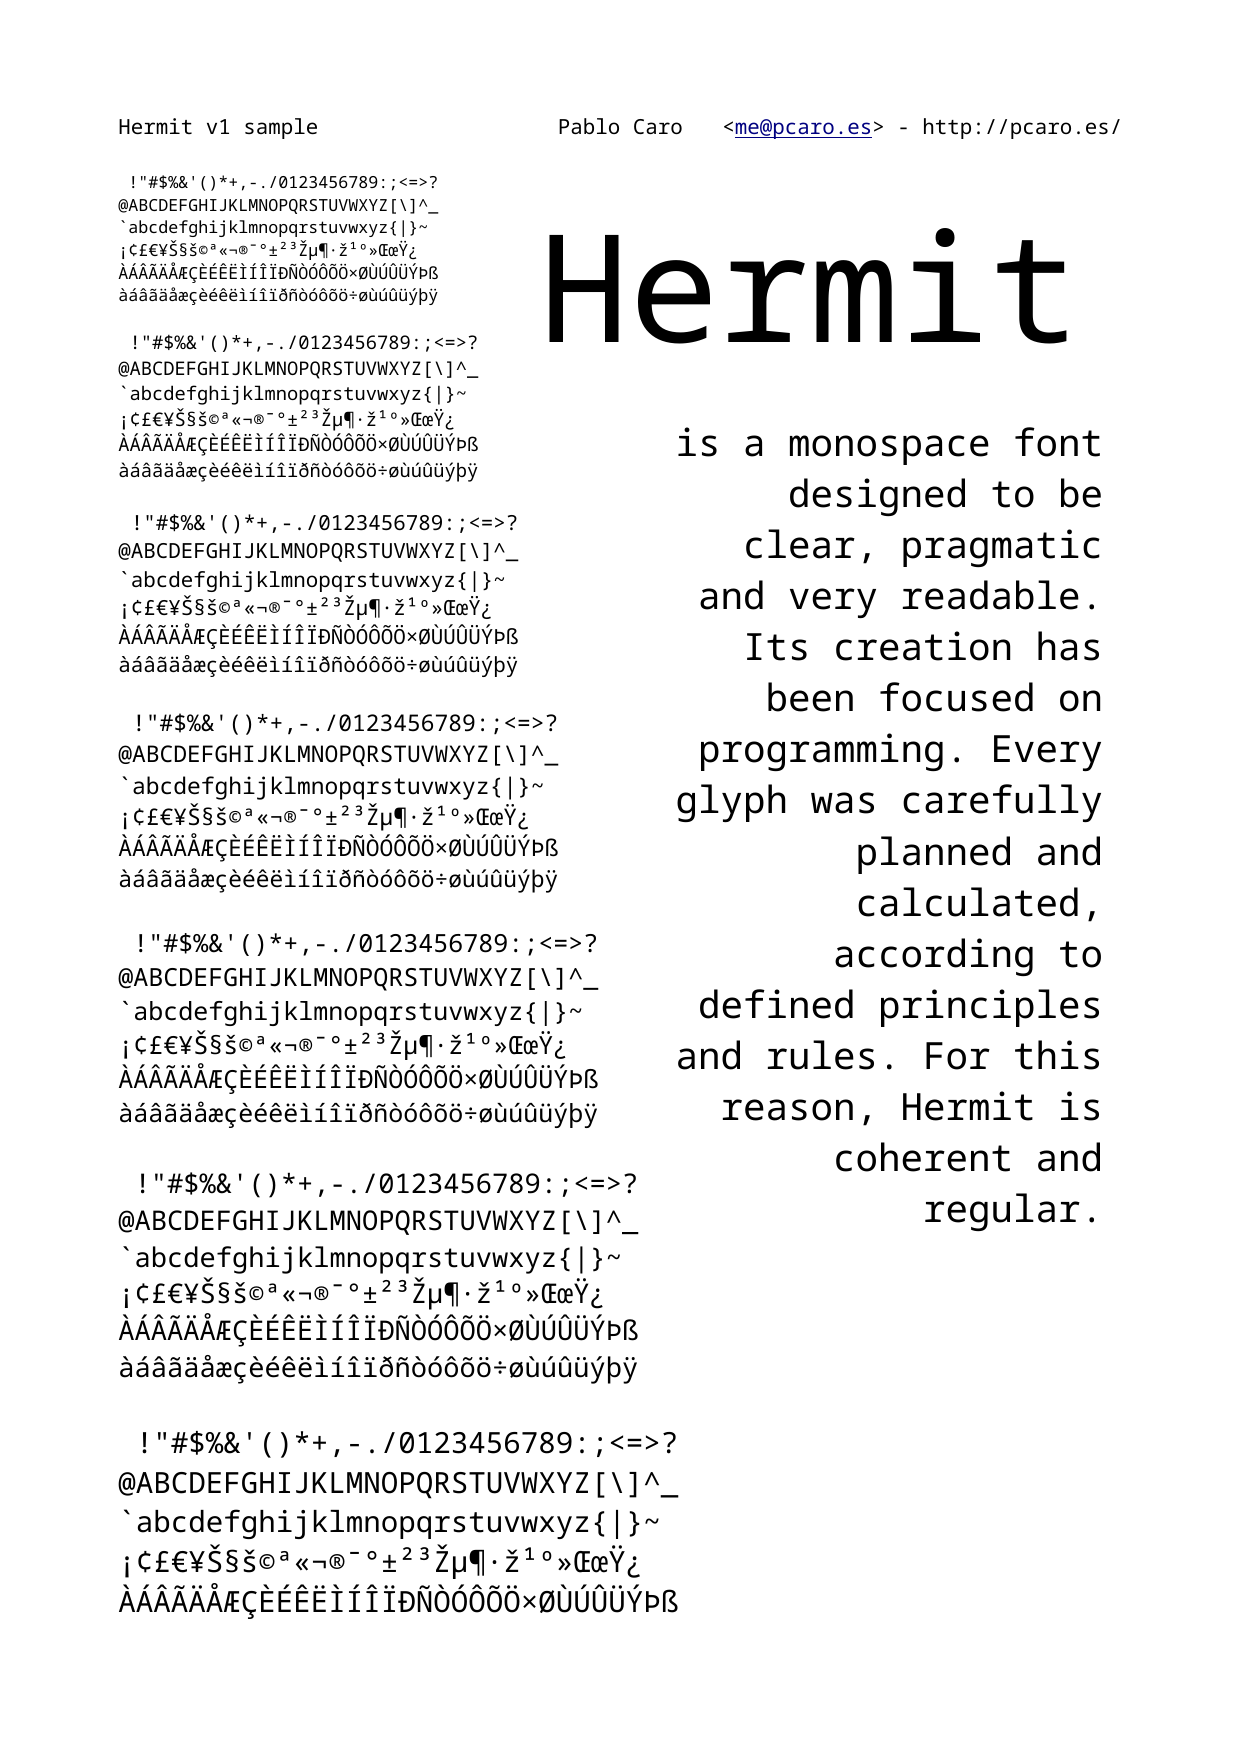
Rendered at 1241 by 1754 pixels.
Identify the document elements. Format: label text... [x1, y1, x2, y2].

text [1103, 960, 1122, 994]
text @ABCDEFGHIJKLMNOPQRSTUVWXYZ[\]^_ [118, 1462, 1122, 1502]
text @ABCDEFGHIJKLMNOPQRSTUVWXYZ[\]^_ [118, 536, 665, 565]
text @ABCDEFGHIJKLMNOPQRSTUVWXYZ[\]^_ [118, 1201, 665, 1238]
text `abcdefghijklmnopqrstuvwxyz{|}~ [118, 380, 1122, 406]
text ÀÁÂÃÄÅÆÇÈÉÊËÌÍÎÏÐÑÒÓÔÕÖ×ØÙÚÛÜÝÞß [118, 1312, 665, 1349]
text ¡¢£€¥Š§š©ª«¬®¯°±²³Žµ¶·ž¹º»ŒœŸ¿ [118, 238, 539, 261]
text [1103, 1275, 1122, 1312]
text @ABCDEFGHIJKLMNOPQRSTUVWXYZ[\]^_ [118, 960, 665, 994]
text !"#$%&'()*+,-./0123456789:;<=>? [118, 926, 665, 960]
text ¡¢£€¥Š§š©ª«¬®¯°±²³Žµ¶·ž¹º»ŒœŸ¿ [118, 593, 665, 622]
text [1103, 1312, 1122, 1349]
text `abcdefghijklmnopqrstuvwxyz{|}~ [118, 769, 665, 801]
text àáâãäåæçèéêëìíîïðñòóôõö÷øùúûüýþÿ [118, 1349, 1122, 1386]
text `abcdefghijklmnopqrstuvwxyz{|}~ [118, 1502, 1122, 1541]
text Hermit [539, 182, 1105, 386]
text ÀÁÂÃÄÅÆÇÈÉÊËÌÍÎÏÐÑÒÓÔÕÖ×ØÙÚÛÜÝÞß [118, 622, 665, 650]
text !"#$%&'()*+,-./0123456789:;<=>? [118, 707, 665, 738]
text [1103, 1164, 1122, 1201]
text !"#$%&'()*+,-./0123456789:;<=>? [118, 170, 1122, 193]
text !"#$%&'()*+,-./0123456789:;<=>? [118, 329, 539, 355]
text ¡¢£€¥Š§š©ª«¬®¯°±²³Žµ¶·ž¹º»ŒœŸ¿ [118, 1275, 665, 1312]
text [1103, 1028, 1122, 1062]
text àáâãäåæçèéêëìíîïðñòóôõö÷øùúûüýþÿ [118, 457, 665, 482]
text [1103, 1062, 1122, 1096]
text is a monospace font designed to be clear, pragmatic and very readable. Its creation has been focused on programming. Every glyph was carefully planned and calculated, according to defined principles and rules. For this reason, Hermit is coherent and regular. [665, 416, 1103, 1233]
text `abcdefghijklmnopqrstuvwxyz{|}~ [118, 565, 665, 593]
text [1103, 1238, 1122, 1275]
text ¡¢£€¥Š§š©ª«¬®¯°±²³Žµ¶·ž¹º»ŒœŸ¿ [118, 1028, 665, 1062]
text `abcdefghijklmnopqrstuvwxyz{|}~ [118, 1238, 665, 1275]
text àáâãäåæçèéêëìíîïðñòóôõö÷øùúûüýþÿ [118, 284, 539, 307]
text @ABCDEFGHIJKLMNOPQRSTUVWXYZ[\]^_ [118, 355, 539, 380]
text @ABCDEFGHIJKLMNOPQRSTUVWXYZ[\]^_ [118, 738, 665, 769]
text àáâãäåæçèéêëìíîïðñòóôõö÷øùúûüýþÿ [118, 863, 665, 894]
text !"#$%&'()*+,-./0123456789:;<=>? [118, 1164, 665, 1201]
text [1103, 1201, 1122, 1238]
text @ABCDEFGHIJKLMNOPQRSTUVWXYZ[\]^_ [118, 193, 539, 216]
text ÀÁÂÃÄÅÆÇÈÉÊËÌÍÎÏÐÑÒÓÔÕÖ×ØÙÚÛÜÝÞß [118, 1062, 665, 1096]
text [1103, 1096, 1122, 1130]
text ¡¢£€¥Š§š©ª«¬®¯°±²³Žµ¶·ž¹º»ŒœŸ¿ [118, 1541, 1122, 1581]
text ¡¢£€¥Š§š©ª«¬®¯°±²³Žµ¶·ž¹º»ŒœŸ¿ [118, 801, 665, 832]
text !"#$%&'()*+,-./0123456789:;<=>? [118, 508, 665, 536]
text ÀÁÂÃÄÅÆÇÈÉÊËÌÍÎÏÐÑÒÓÔÕÖ×ØÙÚÛÜÝÞß [118, 832, 665, 863]
text ÀÁÂÃÄÅÆÇÈÉÊËÌÍÎÏÐÑÒÓÔÕÖ×ØÙÚÛÜÝÞß [118, 1581, 1122, 1621]
text àáâãäåæçèéêëìíîïðñòóôõö÷øùúûüýþÿ [118, 650, 665, 679]
text !"#$%&'()*+,-./0123456789:;<=>? [118, 1422, 1122, 1462]
text `abcdefghijklmnopqrstuvwxyz{|}~ [118, 994, 665, 1028]
text `abcdefghijklmnopqrstuvwxyz{|}~ [118, 216, 539, 238]
text ÀÁÂÃÄÅÆÇÈÉÊËÌÍÎÏÐÑÒÓÔÕÖ×ØÙÚÛÜÝÞß [118, 261, 539, 284]
text àáâãäåæçèéêëìíîïðñòóôõö÷øùúûüýþÿ [118, 1096, 665, 1130]
text [1103, 994, 1122, 1028]
text [1103, 926, 1122, 960]
text ÀÁÂÃÄÅÆÇÈÉÊËÌÍÎÏÐÑÒÓÔÕÖ×ØÙÚÛÜÝÞß [118, 431, 665, 457]
text ¡¢£€¥Š§š©ª«¬®¯°±²³Žµ¶·ž¹º»ŒœŸ¿ [118, 406, 1122, 431]
